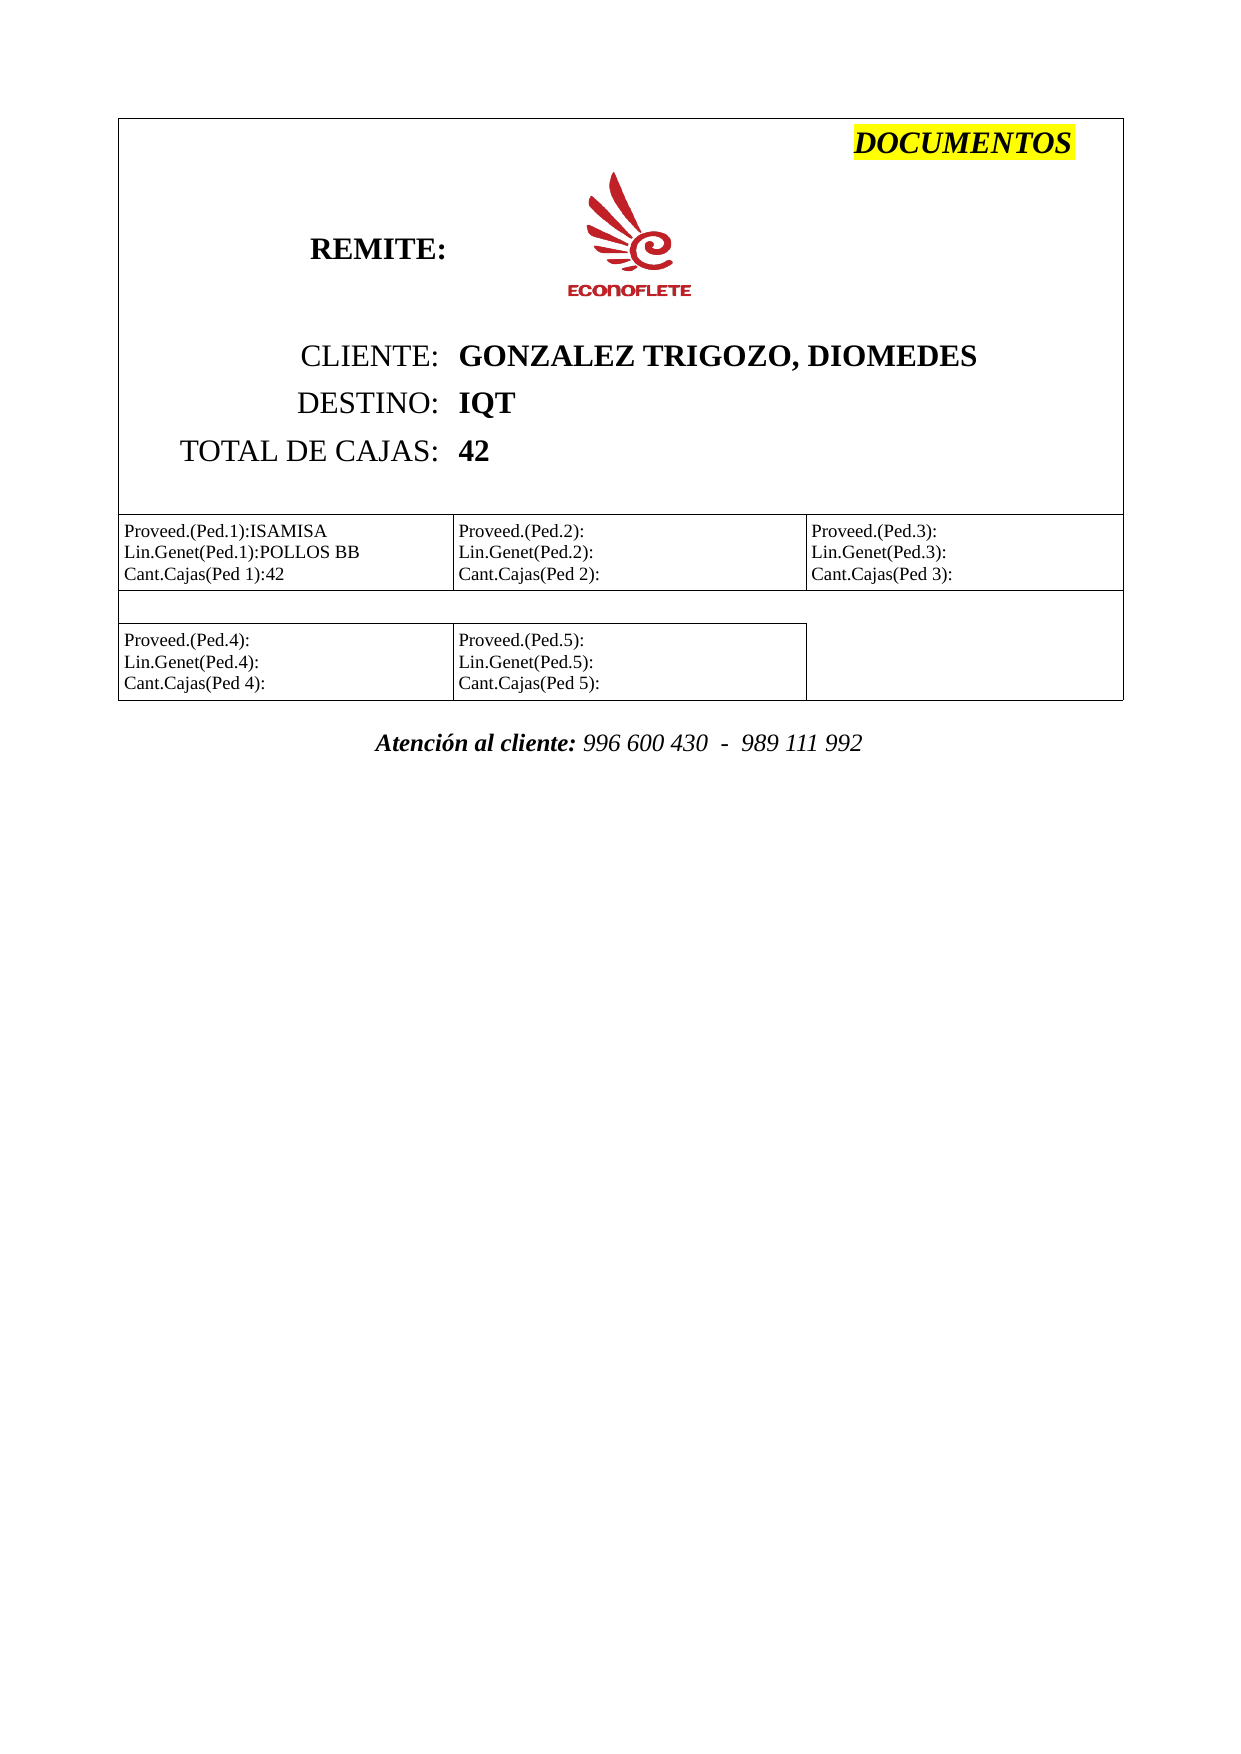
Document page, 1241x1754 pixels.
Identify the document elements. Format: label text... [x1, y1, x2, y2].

table_cell [453, 474, 806, 514]
table_cell [806, 379, 1123, 426]
table_cell [453, 591, 806, 623]
table_cell GONZALEZ TRIGOZO, DIOMEDES [453, 332, 1123, 379]
table_cell REMITE: [119, 166, 453, 332]
picture [552, 171, 707, 297]
table_cell Proveed.(Ped.2): Lin.Genet(Ped.2): Cant.Cajas(Ped 2): [454, 515, 806, 590]
table_cell [807, 623, 1123, 699]
table_cell IQT [453, 379, 806, 426]
table_cell [119, 474, 453, 514]
table_cell Proveed.(Ped.5): Lin.Genet(Ped.5): Cant.Cajas(Ped 5): [454, 624, 806, 699]
table_cell 42 [453, 426, 1123, 474]
table_cell Proveed.(Ped.1):ISAMISA Lin.Genet(Ped.1):POLLOS BB Cant.Cajas(Ped 1):42 [119, 515, 453, 590]
table_header [453, 119, 806, 166]
table_cell TOTAL DE CAJAS: [119, 426, 453, 474]
table_cell [806, 591, 1123, 623]
table_cell [806, 166, 1123, 332]
table_cell Proveed.(Ped.3): Lin.Genet(Ped.3): Cant.Cajas(Ped 3): [807, 515, 1123, 590]
table_cell CLIENTE: [119, 332, 453, 379]
table_cell [119, 591, 453, 623]
table_cell [806, 474, 1123, 514]
text Atención al cliente: 996 600 430 - 989 111 992 [118, 728, 1122, 757]
table_header [119, 119, 453, 166]
table_cell Proveed.(Ped.4): Lin.Genet(Ped.4): Cant.Cajas(Ped 4): [119, 624, 453, 699]
table_cell DESTINO: [119, 379, 453, 426]
table_cell [453, 166, 806, 332]
table_header DOCUMENTOS [806, 119, 1123, 166]
